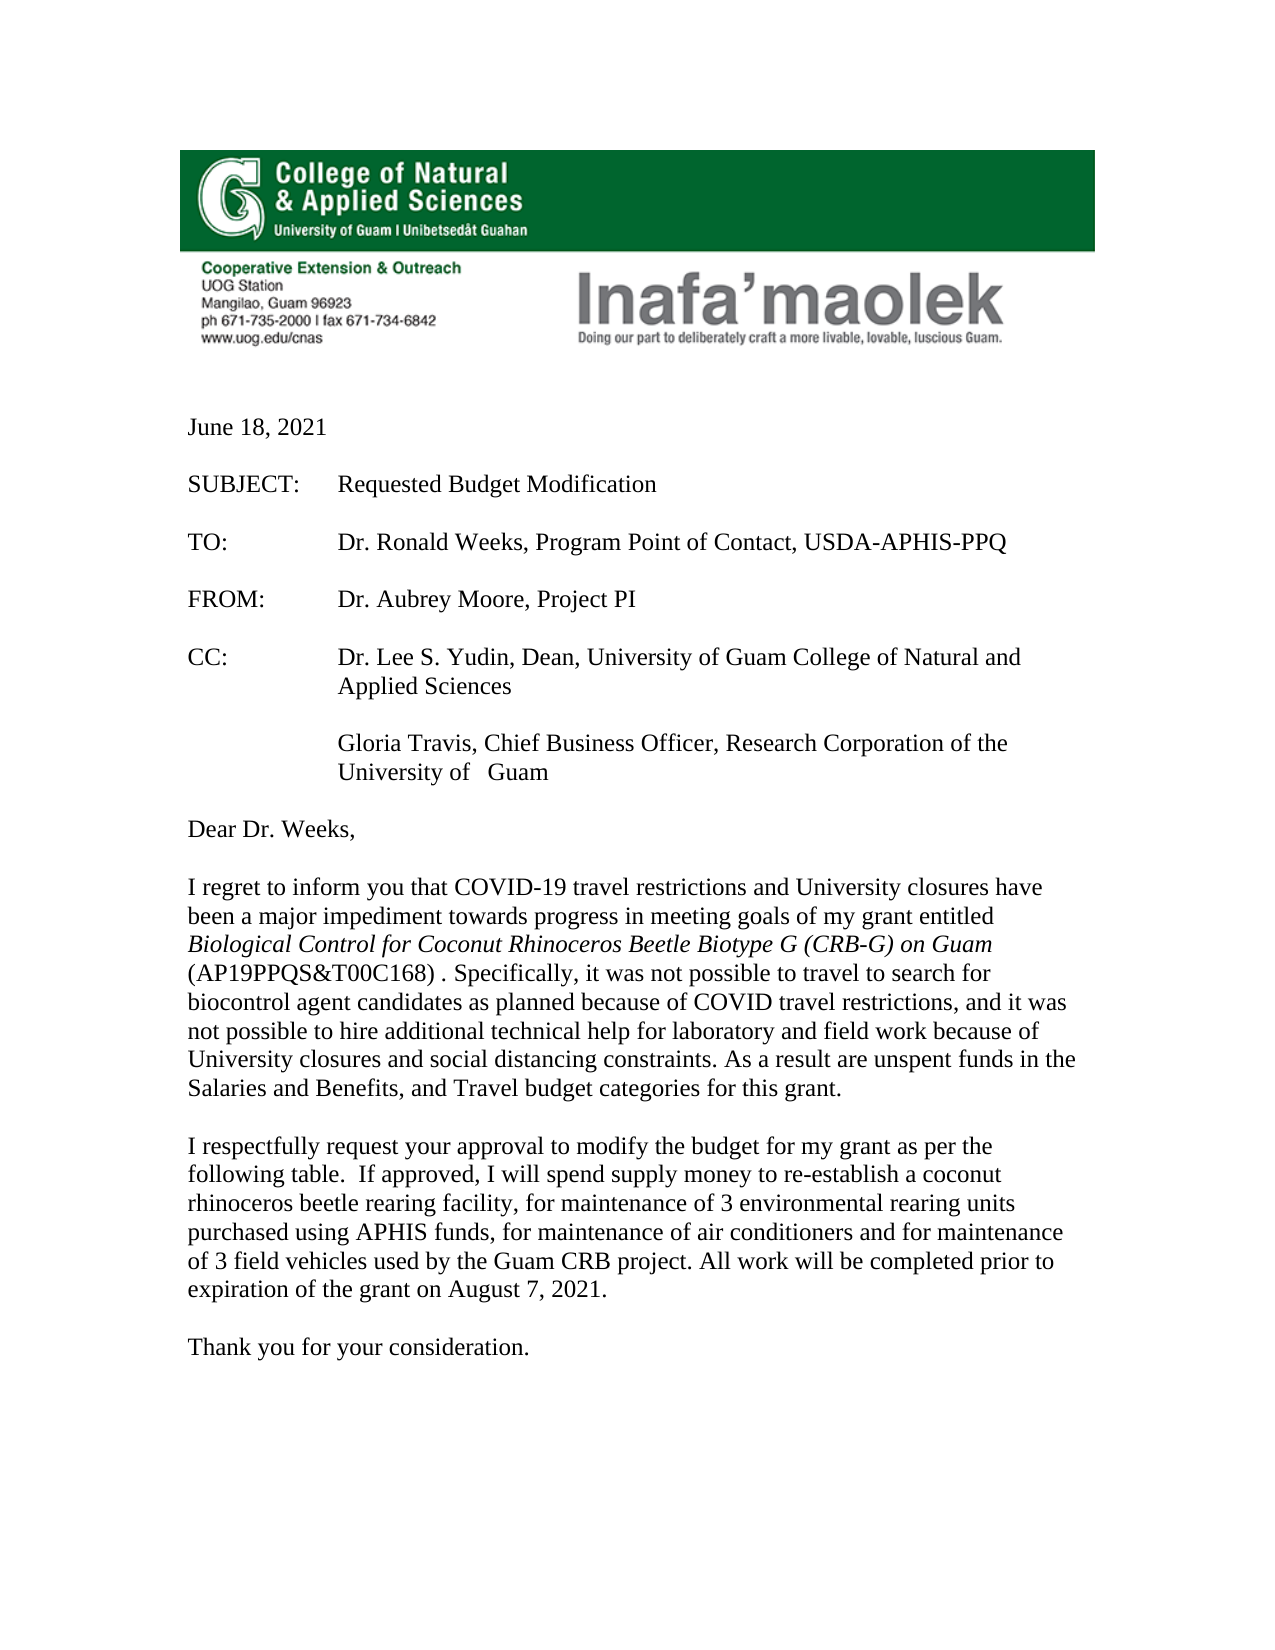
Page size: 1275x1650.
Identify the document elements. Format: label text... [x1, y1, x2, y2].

text I regret to inform you that COVID-19 travel restrictions and University closures have been a major impediment towards progress in meeting goals of my grant entitled Biological Control for Coconut Rhinoceros Beetle Biotype G (CRB-G) on Guam (AP19PPQS&T00C168) . Specifically, it was not possible to travel to search for biocontrol agent candidates as planned because of COVID travel restrictions, and it was not possible to hire additional technical help for laboratory and field work because of University closures and social distancing constraints. As a result are unspent funds in the Salaries and Benefits, and Travel budget categories for this grant. [187, 872, 1087, 1102]
text CC: Dr. Lee S. Yudin, Dean, University of Guam College of Natural and Applied Sciences [187, 642, 1087, 699]
text Gloria Travis, Chief Business Officer, Research Corporation of the University of Guam [187, 728, 1087, 786]
text Thank you for your consideration. [187, 1332, 1087, 1361]
picture [180, 150, 1095, 355]
text I respectfully request your approval to modify the budget for my grant as per the following table. If approved, I will spend supply money to re-establish a coconut rhinoceros beetle rearing facility, for maintenance of 3 environmental rearing units purchased using APHIS funds, for maintenance of air conditioners and for maintenance of 3 field vehicles used by the Guam CRB project. All work will be completed prior to expiration of the grant on August 7, 2021. [187, 1131, 1087, 1303]
text SUBJECT: Requested Budget Modification [187, 469, 1087, 498]
text FROM: Dr. Aubrey Moore, Project PI [187, 584, 1087, 613]
text Dear Dr. Weeks, [187, 814, 1087, 843]
text TO: Dr. Ronald Weeks, Program Point of Contact, USDA-APHIS-PPQ [187, 527, 1087, 556]
text June 18, 2021 [187, 412, 1087, 441]
